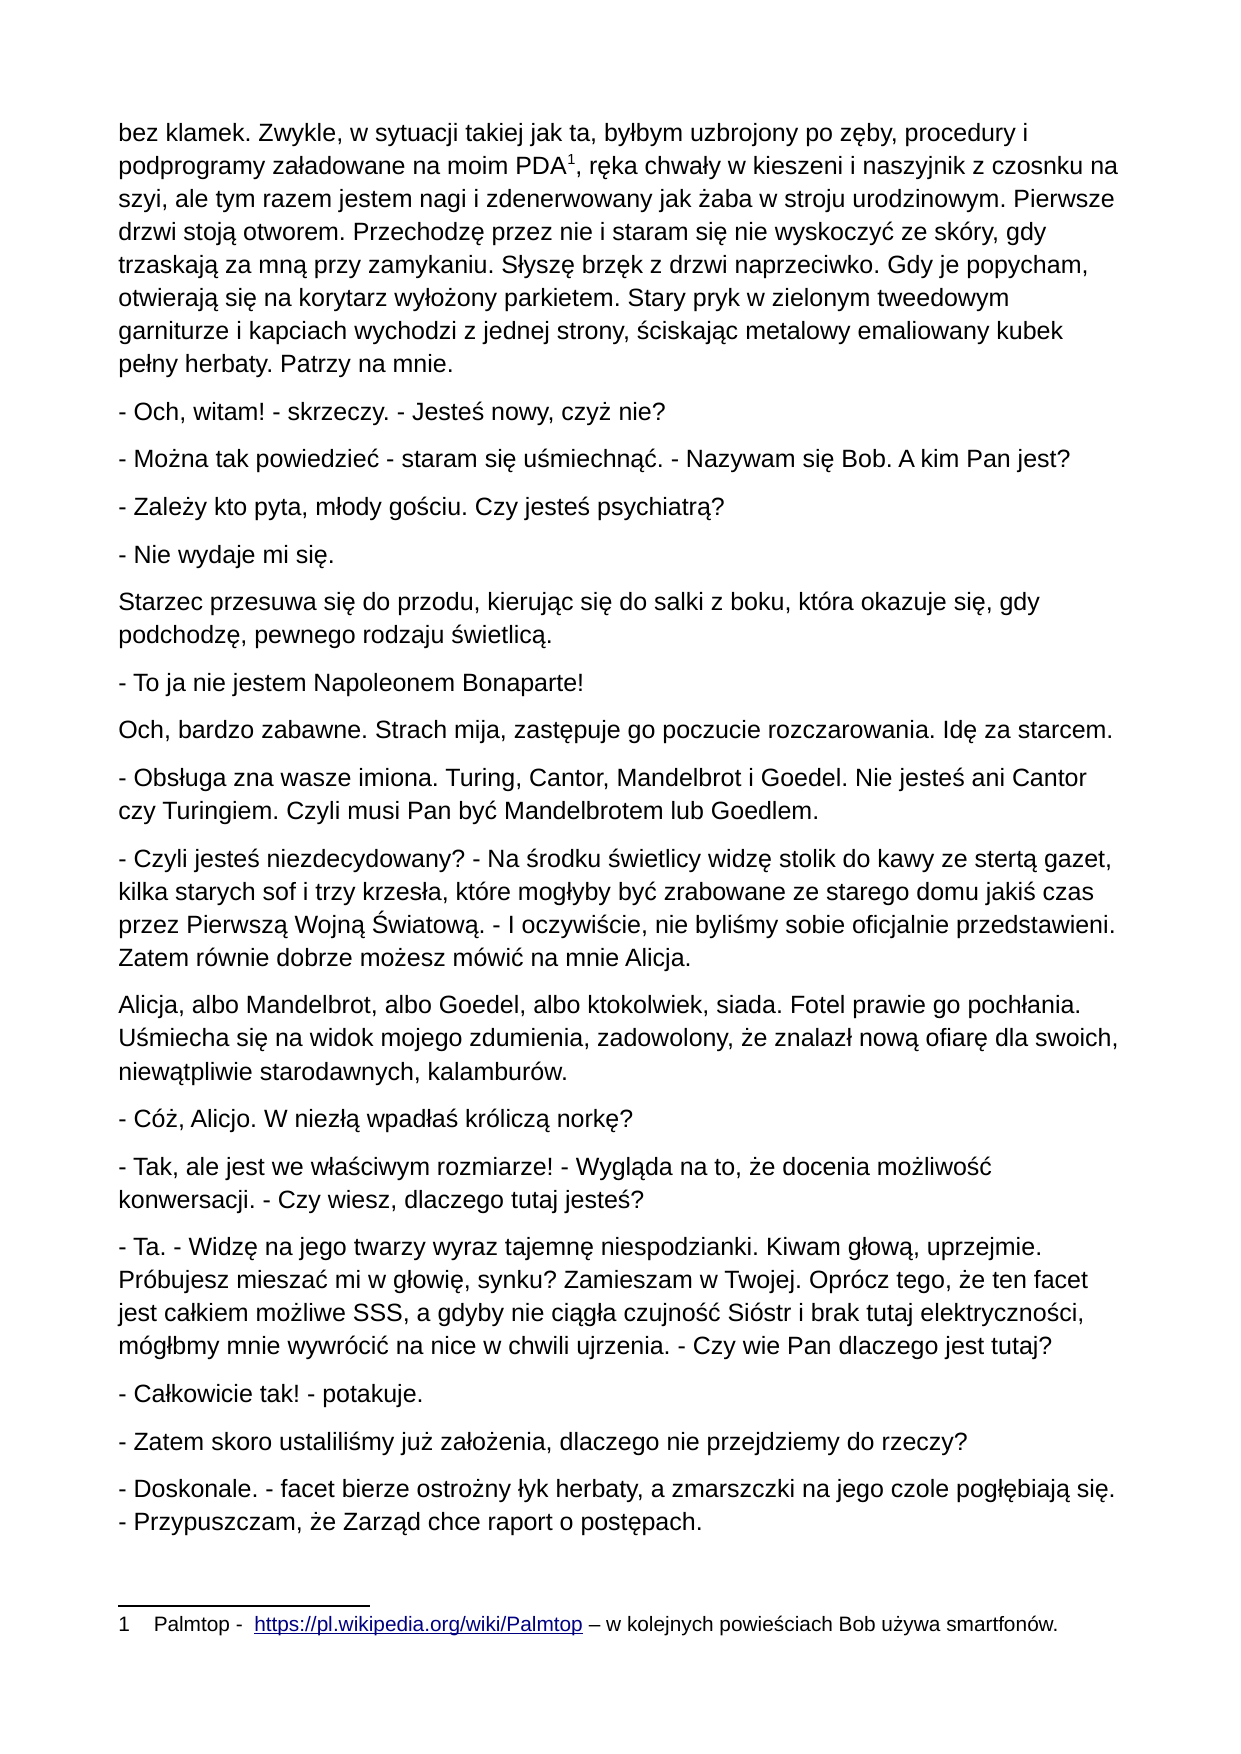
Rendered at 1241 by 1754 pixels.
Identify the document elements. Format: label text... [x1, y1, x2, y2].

text - Nie wydaje mi się. [118, 540, 1122, 568]
text - Całkowicie tak! - potakuje. [118, 1379, 1122, 1408]
text - Ta. - Widzę na jego twarzy wyraz tajemnę niespodzianki. Kiwam głową, uprzejmie. Próbujesz mieszać mi w głowię, synku? Zamieszam w Twojej. Oprócz tego, że ten facet jest całkiem możliwe SSS, a gdyby nie ciągła czujność Sióstr i brak tutaj elektryczności, mógłbmy mnie wywrócić na nice w chwili ujrzenia. - Czy wie Pan dlaczego jest tutaj? [118, 1232, 1122, 1360]
text - Czyli jesteś niezdecydowany? - Na środku świetlicy widzę stolik do kawy ze stertą gazet, kilka starych sof i trzy krzesła, które mogłyby być zrabowane ze starego domu jakiś czas przez Pierwszą Wojną Światową. - I oczywiście, nie byliśmy sobie oficjalnie przedstawieni. Zatem równie dobrze możesz mówić na mnie Alicja. [118, 844, 1122, 972]
text Alicja, albo Mandelbrot, albo Goedel, albo ktokolwiek, siada. Fotel prawie go pochłania. Uśmiecha się na widok mojego zdumienia, zadowolony, że znalazł nową ofiarę dla swoich, niewątpliwie starodawnych, kalamburów. [118, 990, 1122, 1085]
text - Można tak powiedzieć - staram się uśmiechnąć. - Nazywam się Bob. A kim Pan jest? [118, 444, 1122, 473]
text - Zatem skoro ustaliliśmy już założenia, dlaczego nie przejdziemy do rzeczy? [118, 1427, 1122, 1455]
text Starzec przesuwa się do przodu, kierując się do salki z boku, która okazuje się, gdy podchodzę, pewnego rodzaju świetlicą. [118, 587, 1122, 649]
text - To ja nie jestem Napoleonem Bonaparte! [118, 668, 1122, 697]
text - Obsługa zna wasze imiona. Turing, Cantor, Mandelbrot i Goedel. Nie jesteś ani Cantor czy Turingiem. Czyli musi Pan być Mandelbrotem lub Goedlem. [118, 763, 1122, 825]
text - Cóż, Alicjo. W niezłą wpadłaś króliczą norkę? [118, 1104, 1122, 1133]
text bez klamek. Zwykle, w sytuacji takiej jak ta, byłbym uzbrojony po zęby, procedury i podprogramy załadowane na moim PDA, ręka chwały w kieszeni i naszyjnik z czosnku na szyi, ale tym razem jestem nagi i zdenerwowany jak żaba w stroju urodzinowym. Pierwsze drzwi stoją otworem. Przechodzę przez nie i staram się nie wyskoczyć ze skóry, gdy trzaskają za mną przy zamykaniu. Słyszę brzęk z drzwi naprzeciwko. Gdy je popycham, otwierają się na korytarz wyłożony parkietem. Stary pryk w zielonym tweedowym garniturze i kapciach wychodzi z jednej strony, ściskając metalowy emaliowany kubek pełny herbaty. Patrzy na mnie. [118, 118, 1122, 378]
text - Och, witam! - skrzeczy. - Jesteś nowy, czyż nie? [118, 397, 1122, 426]
text Palmtop - https://pl.wikipedia.org/wiki/Palmtop – w kolejnych powieściach Bob używa smartfonów. [118, 1612, 1122, 1636]
text - Zależy kto pyta, młody gościu. Czy jesteś psychiatrą? [118, 492, 1122, 521]
text Och, bardzo zabawne. Strach mija, zastępuje go poczucie rozczarowania. Idę za starcem. [118, 716, 1122, 744]
text - Doskonale. - facet bierze ostrożny łyk herbaty, a zmarszczki na jego czole pogłębiają się. - Przypuszczam, że Zarząd chce raport o postępach. [118, 1474, 1122, 1536]
text - Tak, ale jest we właściwym rozmiarze! - Wygląda na to, że docenia możliwość konwersacji. - Czy wiesz, dlaczego tutaj jesteś? [118, 1152, 1122, 1213]
